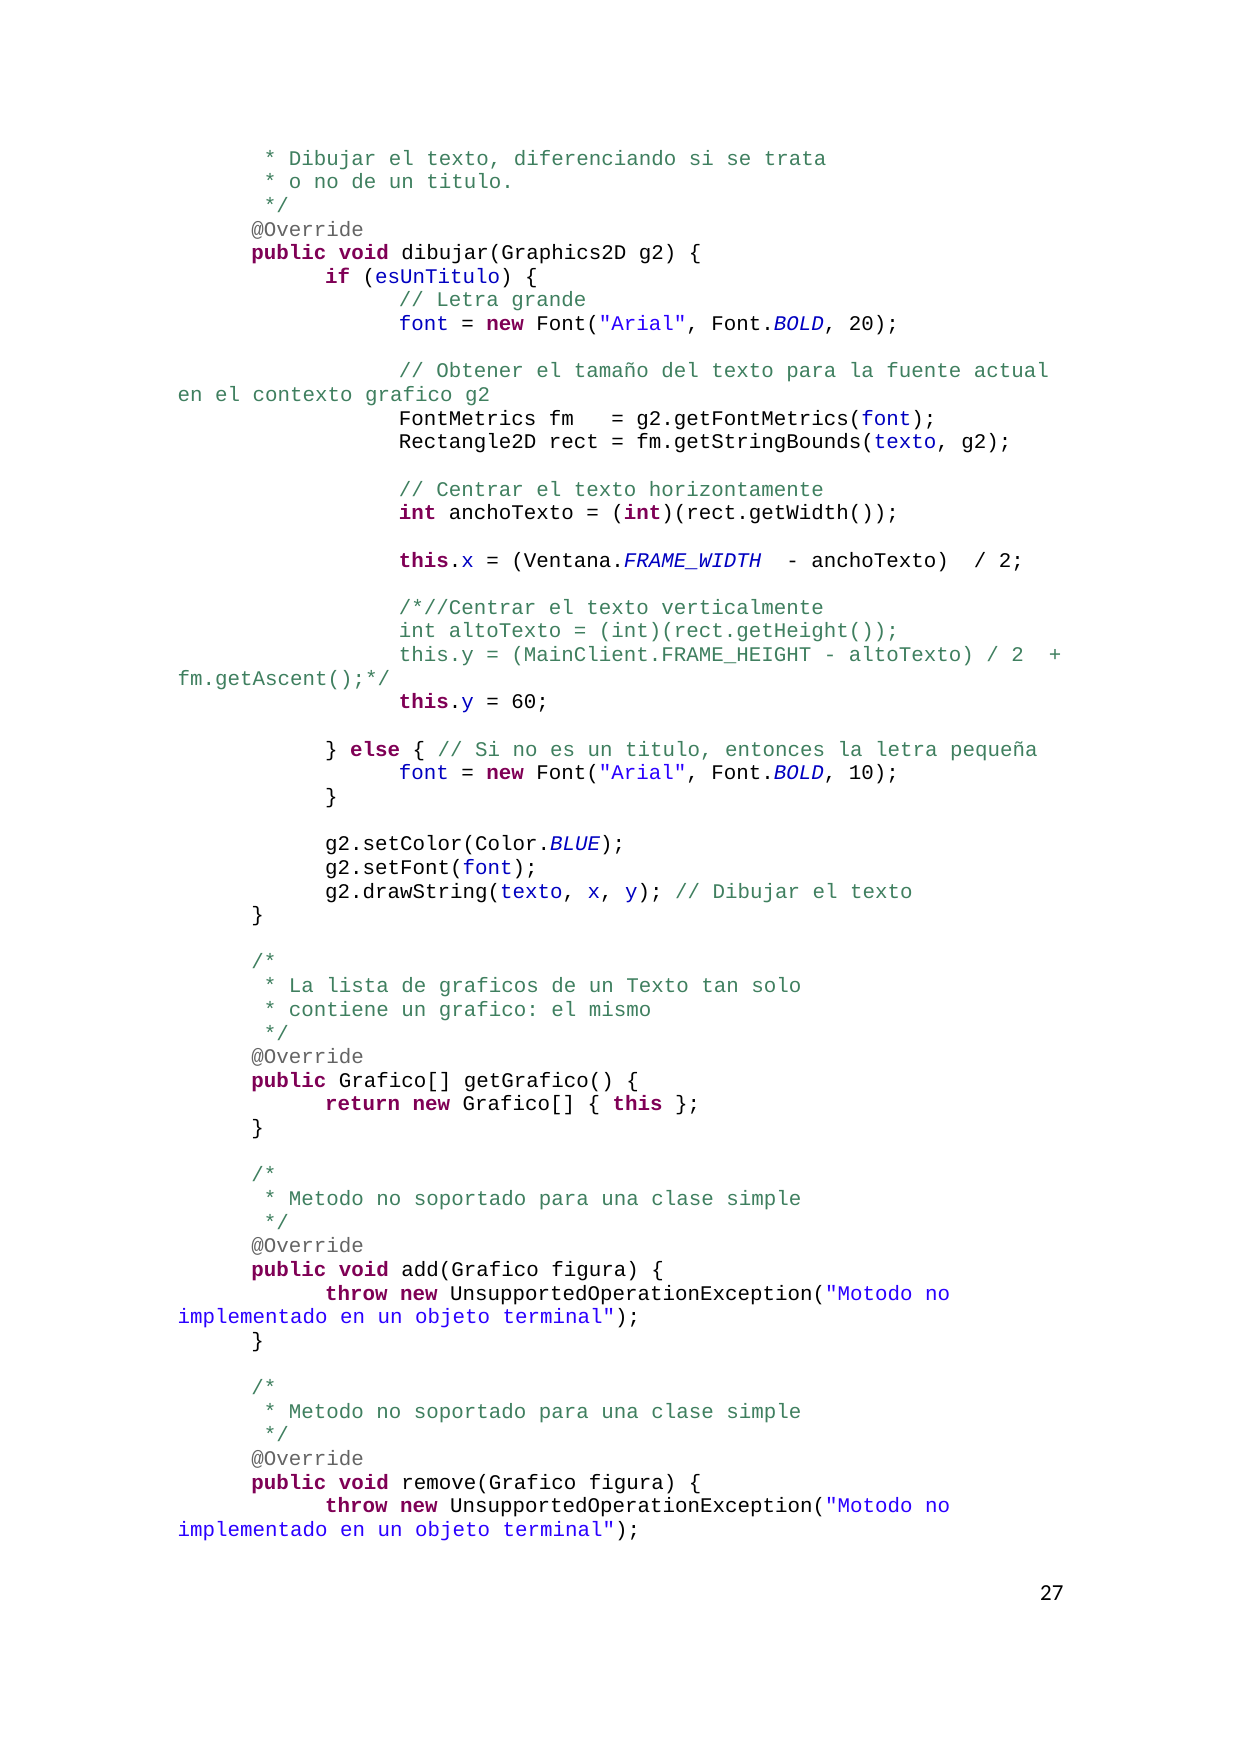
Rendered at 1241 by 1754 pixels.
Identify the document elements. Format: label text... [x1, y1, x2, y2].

text * contiene un grafico: el mismo [177, 999, 1063, 1022]
text */ [177, 1212, 1063, 1235]
text g2.setColor(Color.BLUE); [177, 833, 1063, 857]
text /* [177, 1164, 1063, 1188]
text g2.drawString(texto, x, y); // Dibujar el texto [177, 881, 1063, 904]
text public void add(Grafico figura) { [177, 1259, 1063, 1283]
text @Override [177, 1448, 1063, 1472]
text int anchoTexto = (int)(rect.getWidth()); [177, 502, 1063, 549]
text } [177, 904, 1063, 928]
text */ [177, 195, 1063, 218]
text } else { // Si no es un titulo, entonces la letra pequeña [177, 739, 1063, 762]
text /* [177, 952, 1063, 975]
text throw new UnsupportedOperationException("Motodo no implementado en un objeto terminal"); [177, 1283, 1063, 1330]
text // Centrar el texto horizontamente [177, 479, 1063, 502]
text * Metodo no soportado para una clase simple [177, 1401, 1063, 1424]
text * Dibujar el texto, diferenciando si se trata [177, 148, 1063, 171]
text font = new Font("Arial", Font.BOLD, 10); [177, 762, 1063, 786]
text // Obtener el tamaño del texto para la fuente actual en el contexto grafico g2 [177, 360, 1063, 408]
text @Override [177, 1235, 1063, 1259]
text */ [177, 1022, 1063, 1046]
text Rectangle2D rect = fm.getStringBounds(texto, g2); [177, 431, 1063, 455]
text */ [177, 1424, 1063, 1448]
text if (esUnTitulo) { [177, 266, 1063, 289]
text } [177, 786, 1063, 810]
text /* [177, 1377, 1063, 1401]
text public void remove(Grafico figura) { [177, 1472, 1063, 1495]
text FontMetrics fm = g2.getFontMetrics(font); [177, 408, 1063, 431]
text * La lista de graficos de un Texto tan solo [177, 975, 1063, 999]
text font = new Font("Arial", Font.BOLD, 20); [177, 313, 1063, 337]
text this.x = (Ventana.FRAME_WIDTH - anchoTexto) / 2; [177, 549, 1063, 573]
text } [177, 1117, 1063, 1141]
text g2.setFont(font); [177, 857, 1063, 881]
text return new Grafico[] { this }; [177, 1093, 1063, 1117]
text * o no de un titulo. [177, 171, 1063, 195]
text public Grafico[] getGrafico() { [177, 1070, 1063, 1093]
text this.y = 60; [177, 691, 1063, 715]
text @Override [177, 218, 1063, 242]
text throw new UnsupportedOperationException("Motodo no implementado en un objeto terminal"); [177, 1495, 1063, 1543]
text /*//Centrar el texto verticalmente [177, 597, 1063, 621]
text * Metodo no soportado para una clase simple [177, 1188, 1063, 1212]
text int altoTexto = (int)(rect.getHeight()); [177, 621, 1063, 644]
text @Override [177, 1046, 1063, 1070]
text // Letra grande [177, 289, 1063, 313]
text this.y = (MainClient.FRAME_HEIGHT - altoTexto) / 2 + fm.getAscent();*/ [177, 644, 1063, 691]
text } [177, 1330, 1063, 1353]
text public void dibujar(Graphics2D g2) { [177, 242, 1063, 266]
